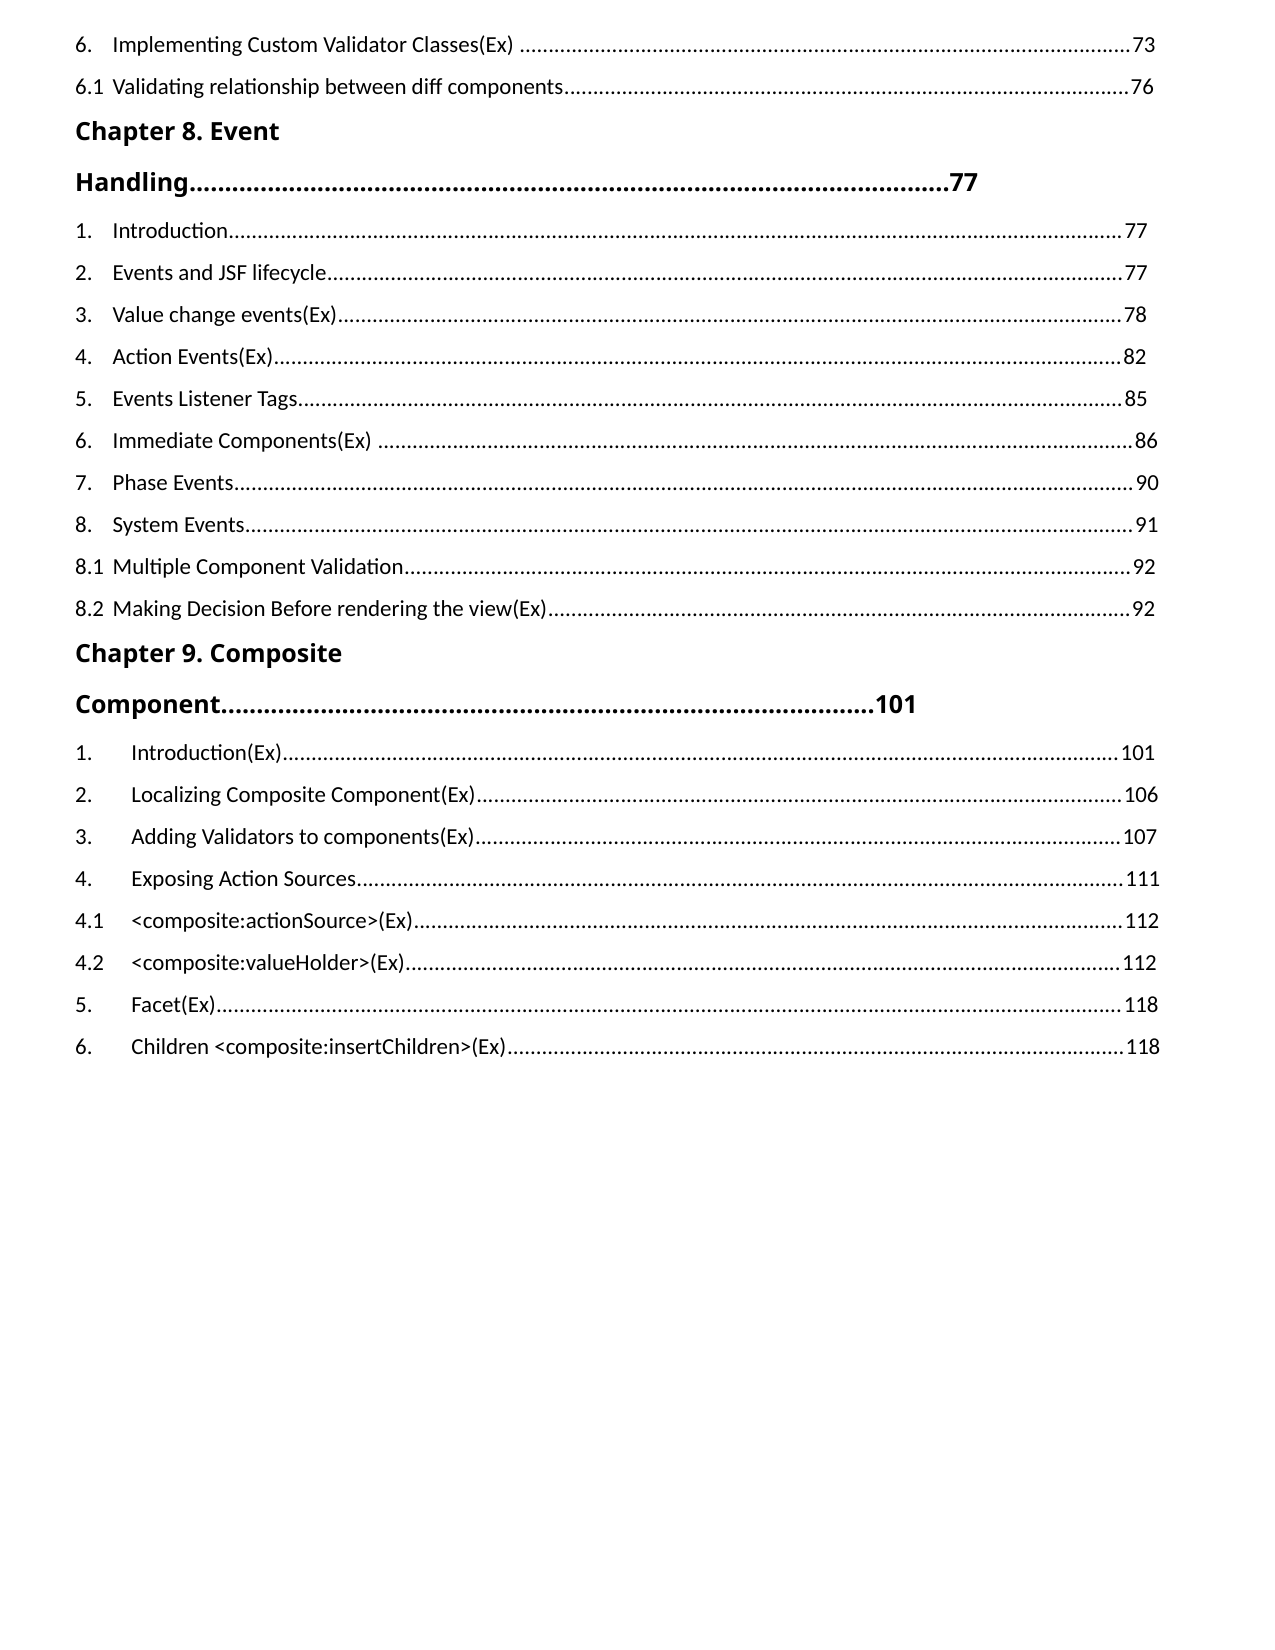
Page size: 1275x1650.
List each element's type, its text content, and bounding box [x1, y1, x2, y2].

text 4. Action Events(Ex)...................................................................................................................................................82 [75, 342, 1162, 370]
text 8.2 Making Decision Before rendering the view(Ex).....................................................................................................92 [75, 594, 1162, 622]
text 2. Localizing Composite Component(Ex)................................................................................................................106 [75, 780, 1162, 808]
text 4.1 <composite:actionSource>(Ex)...........................................................................................................................112 [75, 906, 1162, 934]
text 4.2 <composite:valueHolder>(Ex)............................................................................................................................112 [75, 948, 1162, 976]
text 6. Implementing Custom Validator Classes(Ex) ..........................................................................................................73 [75, 30, 1162, 58]
text Chapter 8. Event Handling...........................................................................................................77 [75, 114, 1162, 199]
text 1. Introduction(Ex).................................................................................................................................................101 [75, 738, 1162, 766]
text 4. Exposing Action Sources.....................................................................................................................................111 [75, 864, 1162, 892]
text 5. Facet(Ex).............................................................................................................................................................118 [75, 990, 1162, 1018]
text 5. Events Listener Tags...............................................................................................................................................85 [75, 384, 1162, 412]
text 3. Adding Validators to components(Ex)................................................................................................................107 [75, 822, 1162, 850]
text 6. Children <composite:insertChildren>(Ex)...........................................................................................................118 [75, 1032, 1162, 1060]
text 6. Immediate Components(Ex) ...................................................................................................................................86 [75, 426, 1162, 454]
text 2. Events and JSF lifecycle..........................................................................................................................................77 [75, 258, 1162, 286]
text 6.1 Validating relationship between diff components..................................................................................................76 [75, 72, 1162, 100]
text 8.1 Multiple Component Validation..............................................................................................................................92 [75, 552, 1162, 580]
text 3. Value change events(Ex)........................................................................................................................................78 [75, 300, 1162, 328]
text 8. System Events..........................................................................................................................................................91 [75, 510, 1162, 538]
text 7. Phase Events............................................................................................................................................................90 [75, 468, 1162, 496]
text Chapter 9. Composite Component............................................................................................101 [75, 636, 1162, 721]
text 1. Introduction...........................................................................................................................................................77 [75, 216, 1162, 244]
